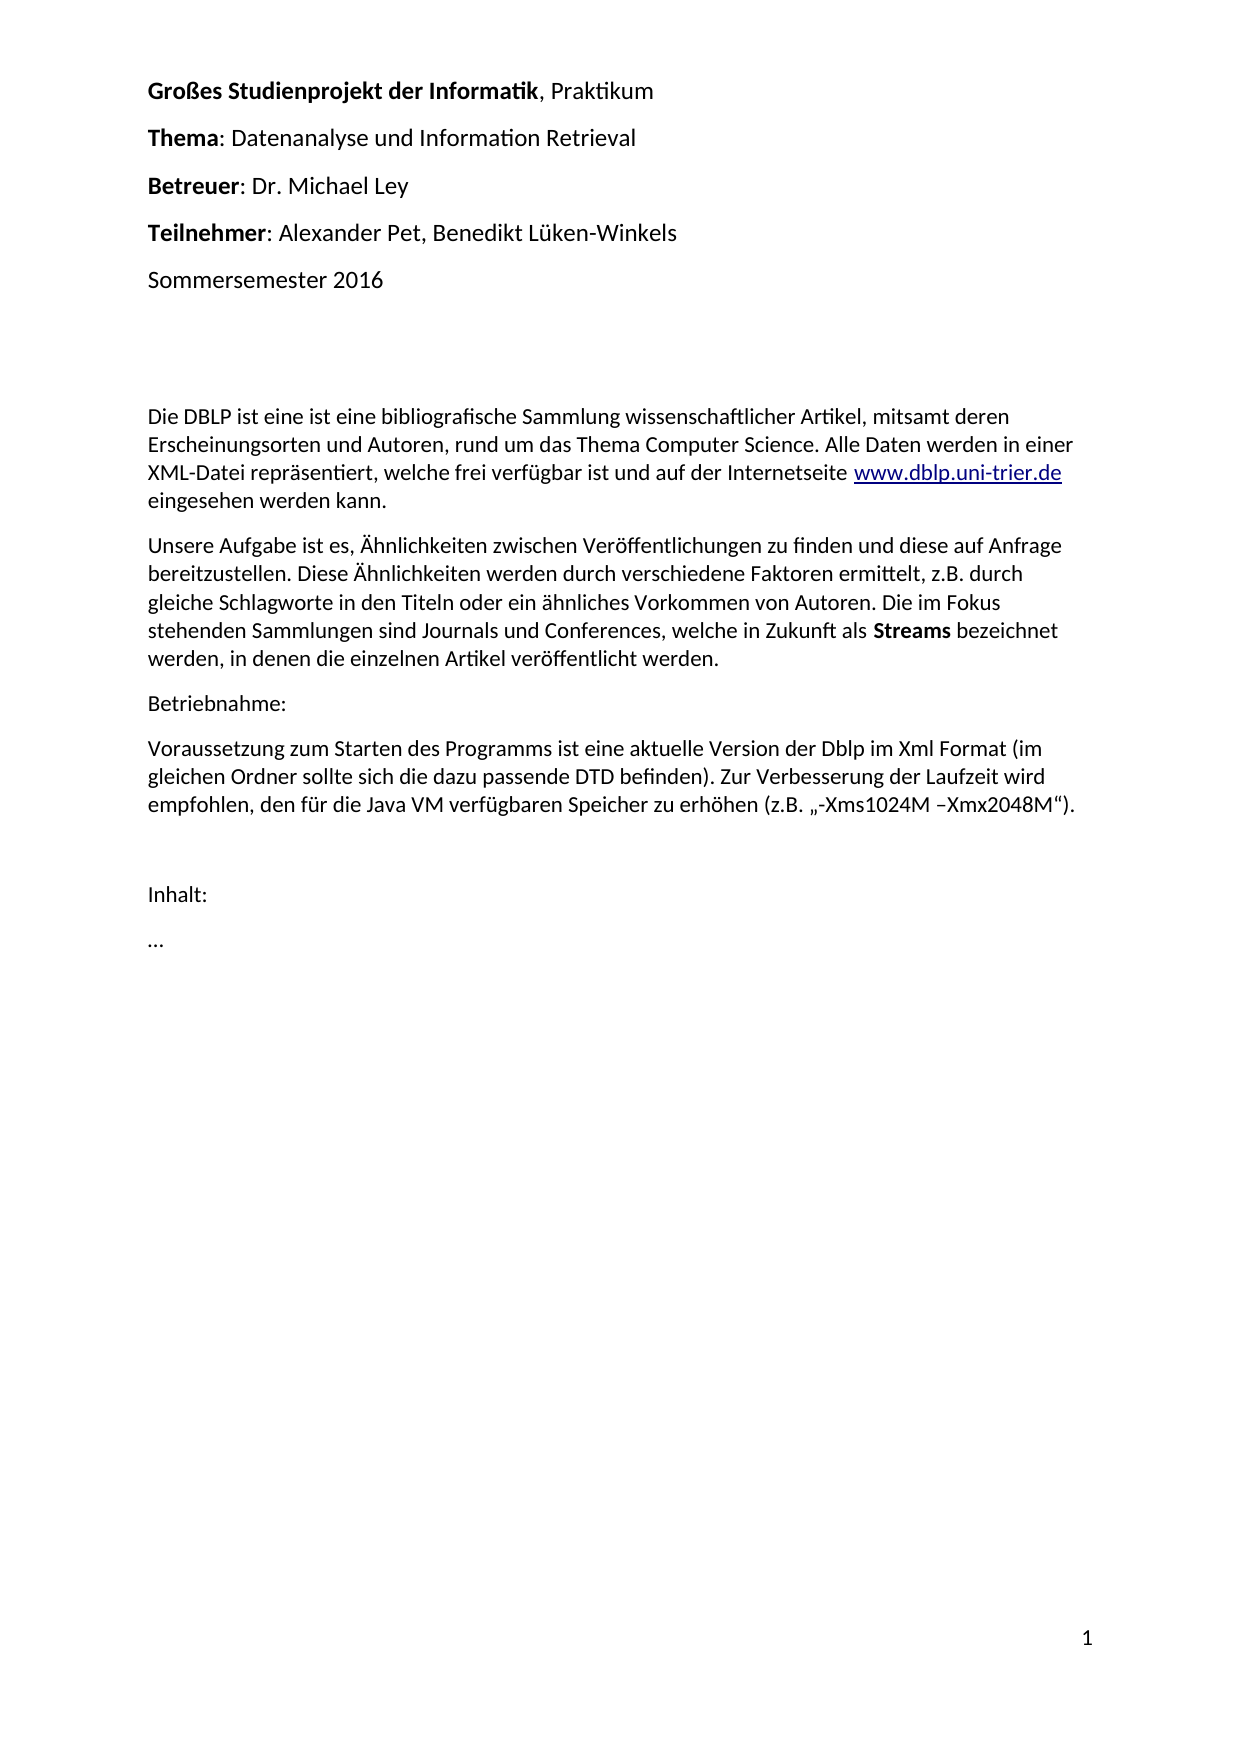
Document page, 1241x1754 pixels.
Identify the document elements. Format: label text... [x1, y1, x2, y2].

text Sommersemester 2016 [148, 264, 1093, 295]
text Großes Studienprojekt der Informatik, Praktikum [148, 75, 1093, 106]
text Voraussetzung zum Starten des Programms ist eine aktuelle Version der Dblp im Xml Format (im gleichen Ordner sollte sich die dazu passende DTD befinden). Zur Verbesserung der Laufzeit wird empfohlen, den für die Java VM verfügbaren Speicher zu erhöhen (z.B. „-Xms1024M –Xmx2048M“). [148, 734, 1093, 818]
text Thema: Datenanalyse und Information Retrieval [148, 122, 1093, 153]
text Teilnehmer: Alexander Pet, Benedikt Lüken-Winkels [148, 217, 1093, 248]
text Die DBLP ist eine ist eine bibliografische Sammlung wissenschaftlicher Artikel, mitsamt deren Erscheinungsorten und Autoren, rund um das Thema Computer Science. Alle Daten werden in einer XML-Datei repräsentiert, welche frei verfügbar ist und auf der Internetseite www.dblp.uni-trier.de eingesehen werden kann. [148, 402, 1093, 514]
text … [148, 925, 1093, 953]
text Betreuer: Dr. Michael Ley [148, 170, 1093, 200]
text Unsere Aufgabe ist es, Ähnlichkeiten zwischen Veröffentlichungen zu finden und diese auf Anfrage bereitzustellen. Diese Ähnlichkeiten werden durch verschiedene Faktoren ermittelt, z.B. durch gleiche Schlagworte in den Titeln oder ein ähnliches Vorkommen von Autoren. Die im Fokus stehenden Sammlungen sind Journals und Conferences, welche in Zukunft als Streams bezeichnet werden, in denen die einzelnen Artikel veröffentlicht werden. [148, 531, 1093, 672]
text Inhalt: [148, 880, 1093, 908]
text Betriebnahme: [148, 689, 1093, 717]
